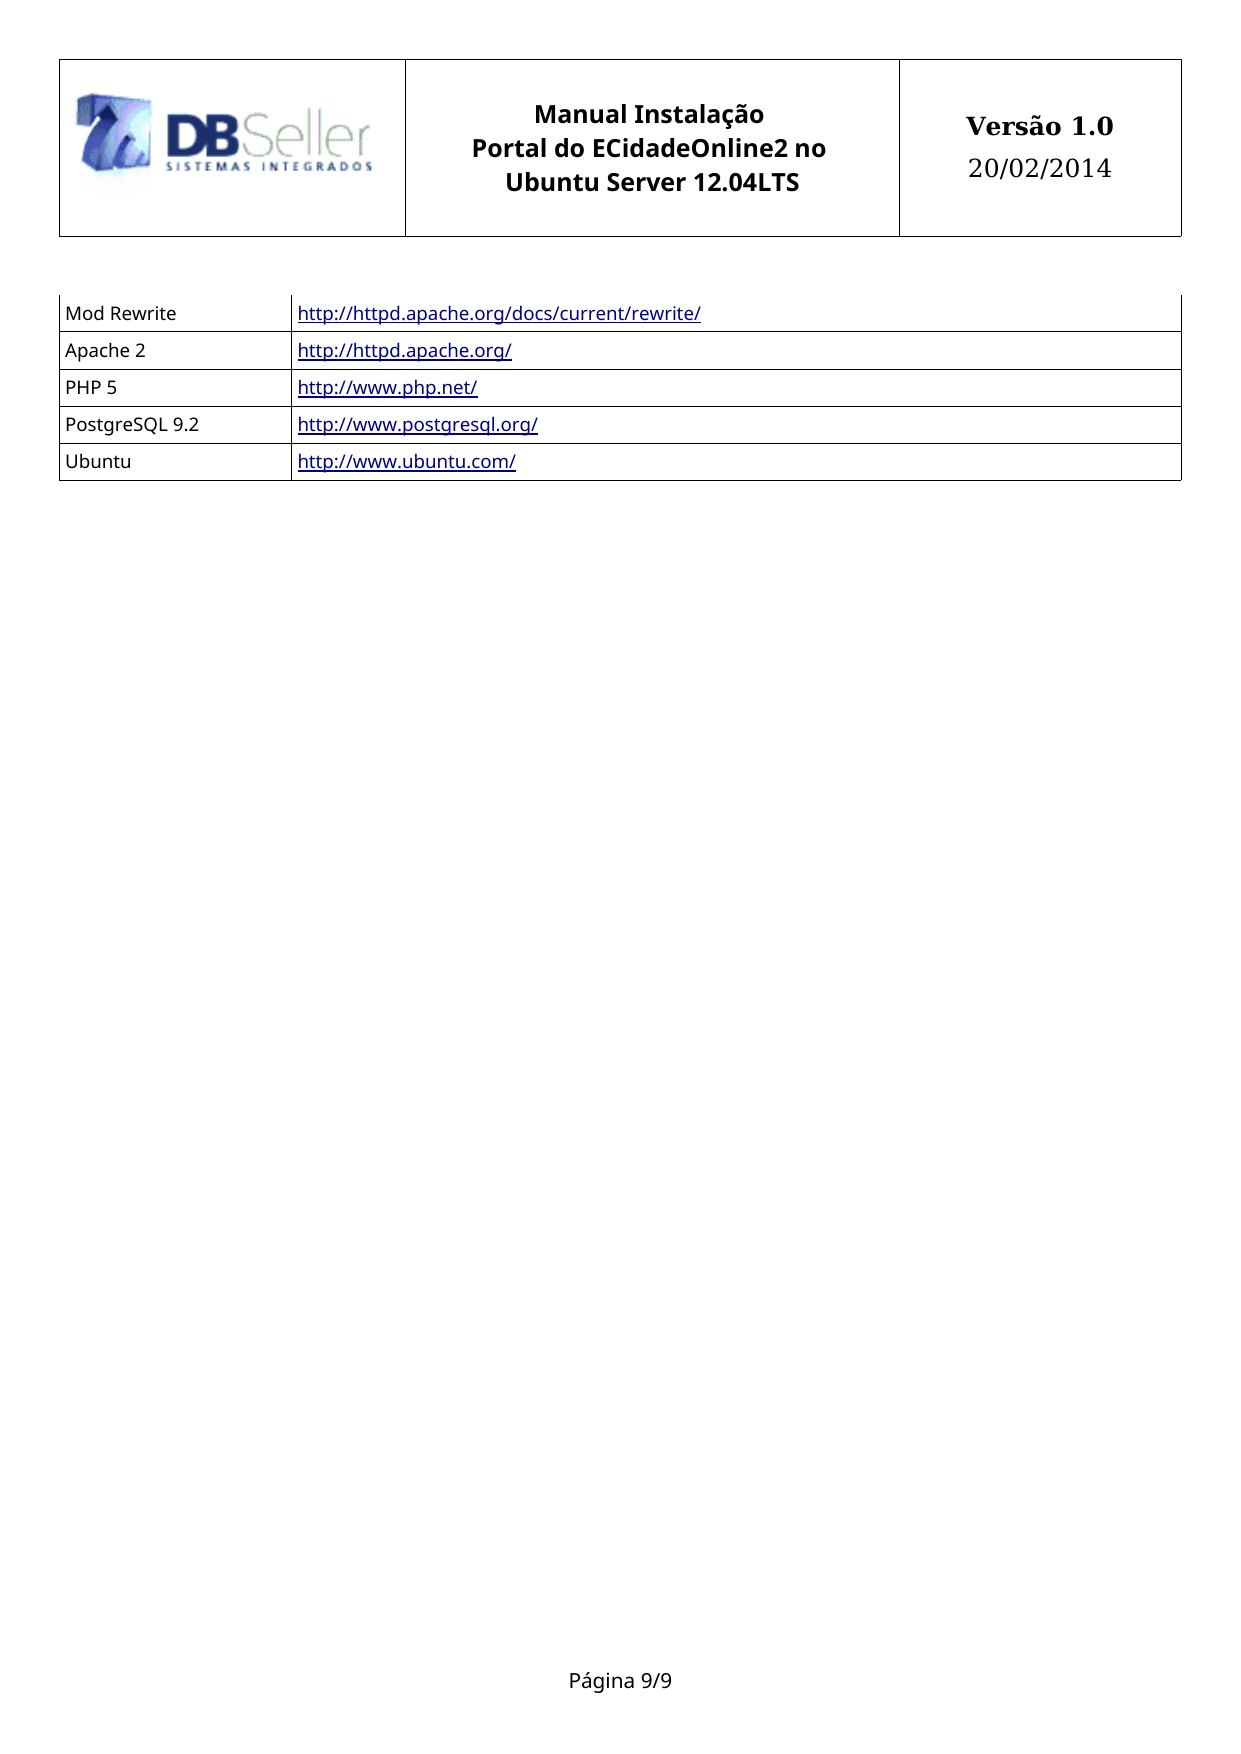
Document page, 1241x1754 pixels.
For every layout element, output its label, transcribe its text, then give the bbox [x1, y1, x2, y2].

table_cell PHP 5 [60, 370, 291, 406]
table_cell http://www.php.net/ [292, 370, 1181, 406]
table_cell http://www.ubuntu.com/ [292, 444, 1181, 480]
table_cell http://httpd.apache.org/ [292, 332, 1181, 369]
table_cell PostgreSQL 9.2 [60, 407, 291, 443]
table_cell Mod Rewrite [60, 295, 291, 331]
table_cell Ubuntu [60, 444, 291, 480]
table_cell Apache 2 [60, 332, 291, 369]
table_cell http://httpd.apache.org/docs/current/rewrite/ [292, 295, 1181, 331]
table_cell http://www.postgresql.org/ [292, 407, 1181, 443]
picture [73, 92, 380, 201]
